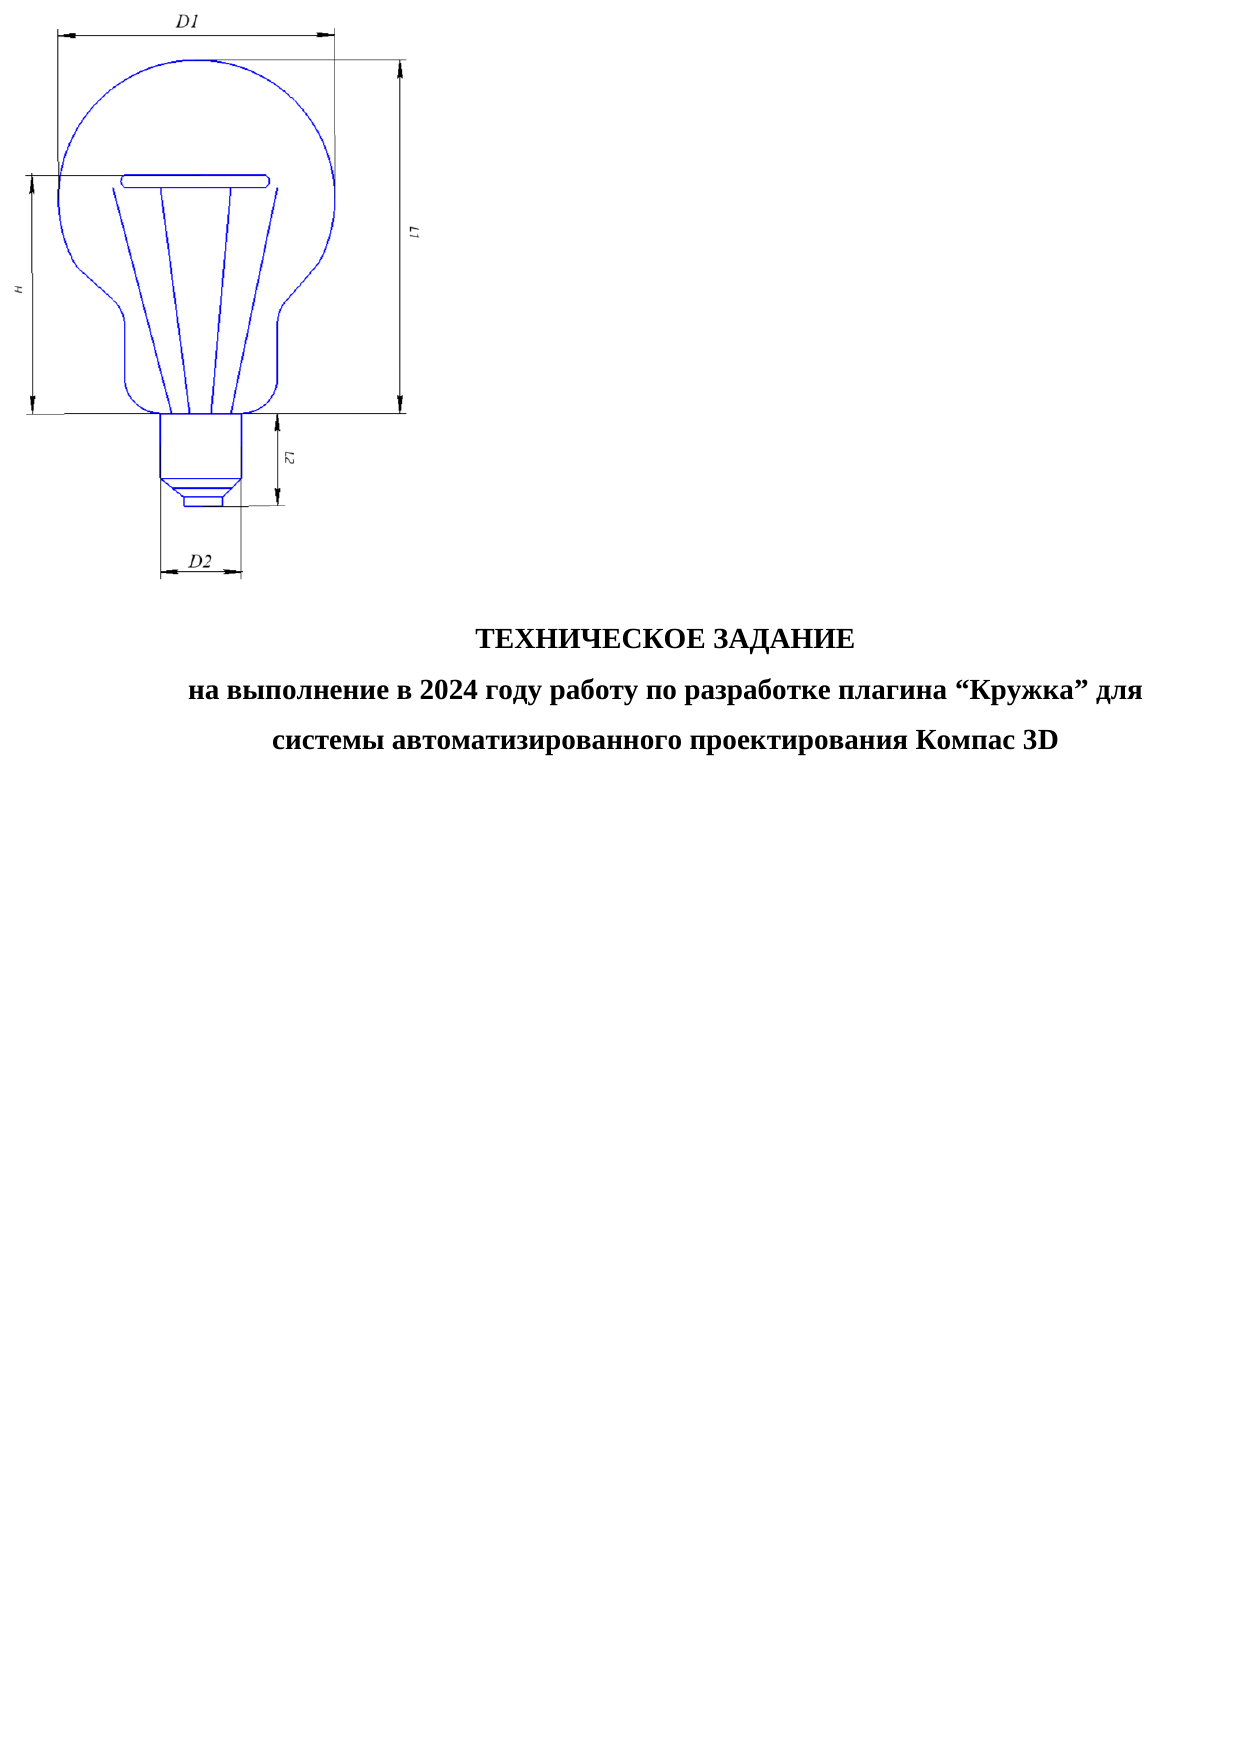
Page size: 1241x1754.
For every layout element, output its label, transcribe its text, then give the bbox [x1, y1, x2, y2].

picture [0, 0, 436, 592]
text ТЕХНИЧЕСКОЕ ЗАДАНИЕ [178, 622, 1152, 655]
text на выполнение в 2024 году работу по разработке плагина “Кружка” для системы автоматизированного проектирования Компас 3D [178, 672, 1152, 756]
